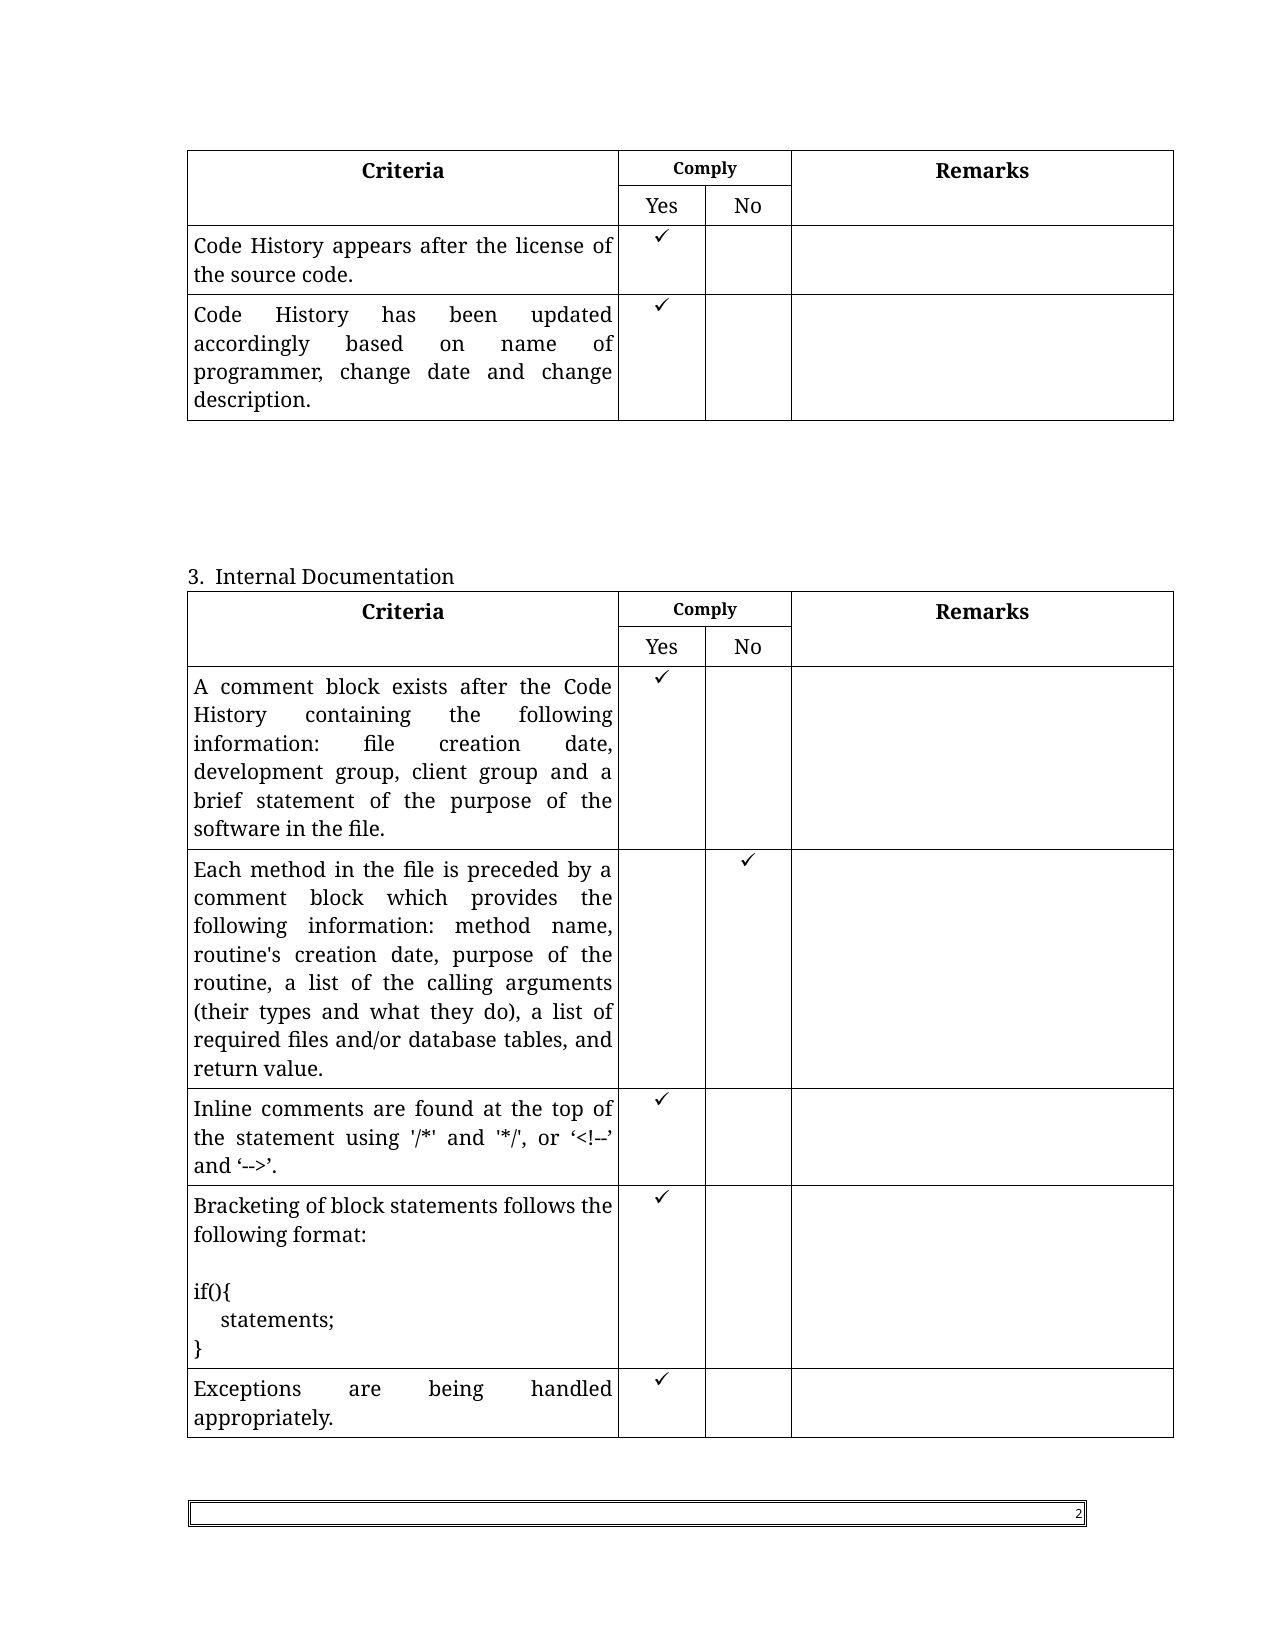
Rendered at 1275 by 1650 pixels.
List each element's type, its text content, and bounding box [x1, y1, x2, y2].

table_cell [706, 1089, 791, 1185]
table_cell Bracketing of block statements follows the following format: if(){ statements; } [188, 1186, 618, 1368]
table_cell [706, 667, 791, 848]
table_cell [706, 226, 791, 294]
table_header Comply [619, 151, 791, 185]
table_cell  [619, 1089, 705, 1185]
table_cell Inline comments are found at the top of the statement using '/*' and '*/', or ‘<!--’ and ‘-->’. [188, 1089, 618, 1185]
table_cell No [706, 186, 791, 225]
table_cell  [706, 850, 791, 1088]
table_cell Yes [619, 186, 705, 225]
table_cell [706, 1369, 791, 1437]
table_cell [792, 295, 1173, 420]
table_cell [792, 1186, 1173, 1368]
table_cell  [619, 226, 705, 294]
table_header Comply [619, 592, 791, 626]
table_header Criteria [188, 592, 618, 666]
table_header Criteria [188, 151, 618, 225]
table_cell Code History has been updated accordingly based on name of programmer, change date and change description. [188, 295, 618, 420]
table_cell Exceptions are being handled appropriately. [188, 1369, 618, 1437]
table_cell  [619, 1369, 705, 1437]
table_cell [792, 226, 1173, 294]
table_cell [792, 850, 1173, 1088]
table_cell [619, 850, 705, 1088]
table_cell  [619, 1186, 705, 1368]
text 3. Internal Documentation [187, 562, 1087, 591]
table_cell [792, 1369, 1173, 1437]
table_cell Code History appears after the license of the source code. [188, 226, 618, 294]
table_cell  [619, 667, 705, 848]
table_cell A comment block exists after the Code History containing the following information: file creation date, development group, client group and a brief statement of the purpose of the software in the file. [188, 667, 618, 848]
table_cell No [706, 627, 791, 666]
table_cell [792, 667, 1173, 848]
table_cell Yes [619, 627, 705, 666]
table_cell [792, 1089, 1173, 1185]
table_cell  [619, 295, 705, 420]
table_cell Each method in the file is preceded by a comment block which provides the following information: method name, routine's creation date, purpose of the routine, a list of the calling arguments (their types and what they do), a list of required files and/or database tables, and return value. [188, 850, 618, 1088]
table_header Remarks [792, 592, 1173, 666]
table_cell [706, 1186, 791, 1368]
table_header Remarks [792, 151, 1173, 225]
table_cell [706, 295, 791, 420]
